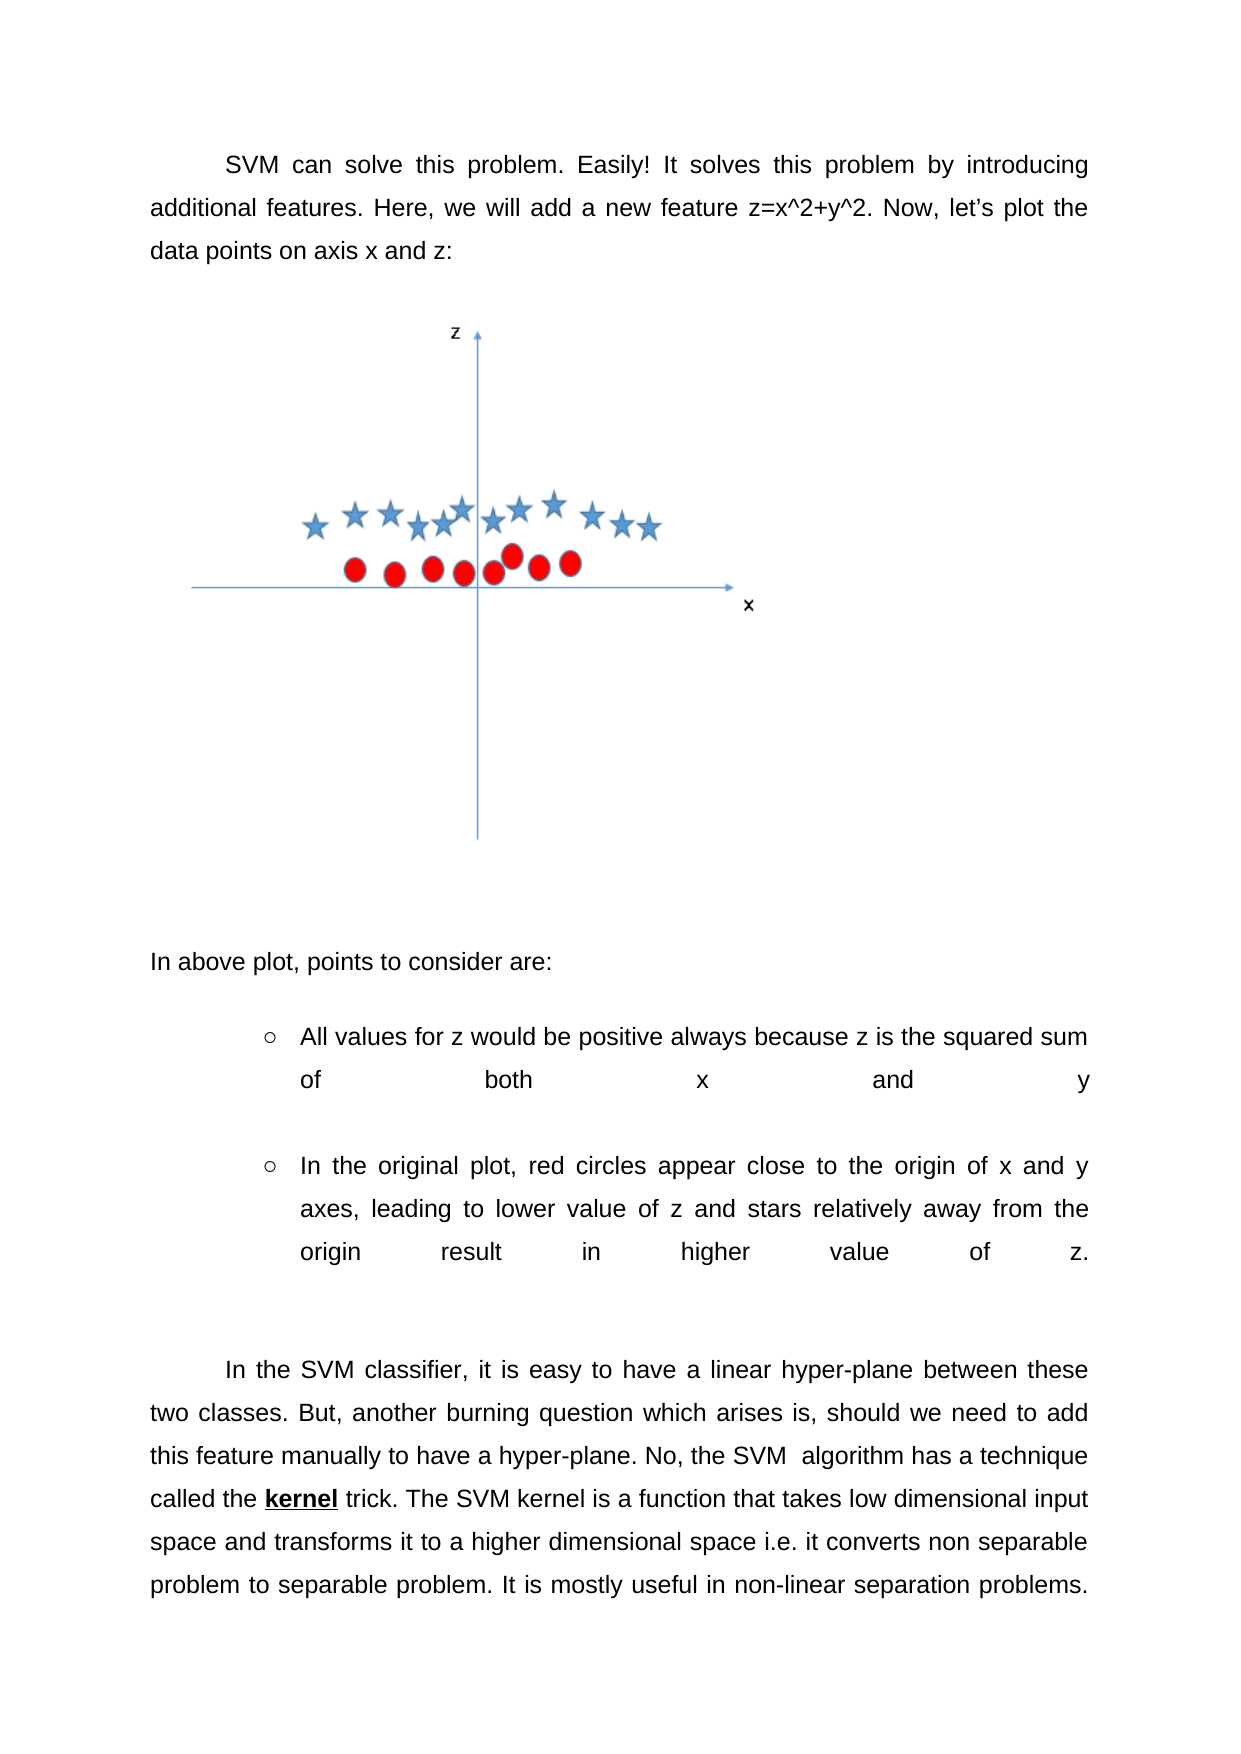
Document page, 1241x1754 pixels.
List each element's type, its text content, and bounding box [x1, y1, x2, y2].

list In the original plot, red circles appear close to the origin of x and y axes, leading to lower value of z and stars relatively away from the origin result in higher value of z. [262, 1151, 1090, 1309]
text In above plot, points to consider are: [150, 947, 1090, 976]
list All values for z would be positive always because z is the squared sum of both x and y [262, 1021, 1090, 1136]
text In the SVM classifier, it is easy to have a linear hyper-plane between these two classes. But, another burning question which arises is, should we need to add this feature manually to have a hyper-plane. No, the SVM algorithm has a technique called the kernel trick. The SVM kernel is a function that takes low dimensional input space and transforms it to a higher dimensional space i.e. it converts non separable problem to separable problem. It is mostly useful in non-linear separation problems. [150, 1354, 1090, 1599]
text SVM can solve this problem. Easily! It solves this problem by introducing additional features. Here, we will add a new feature z=x^2+y^2. Now, let’s plot the data points on axis x and z: [150, 150, 1090, 265]
picture [150, 322, 766, 848]
